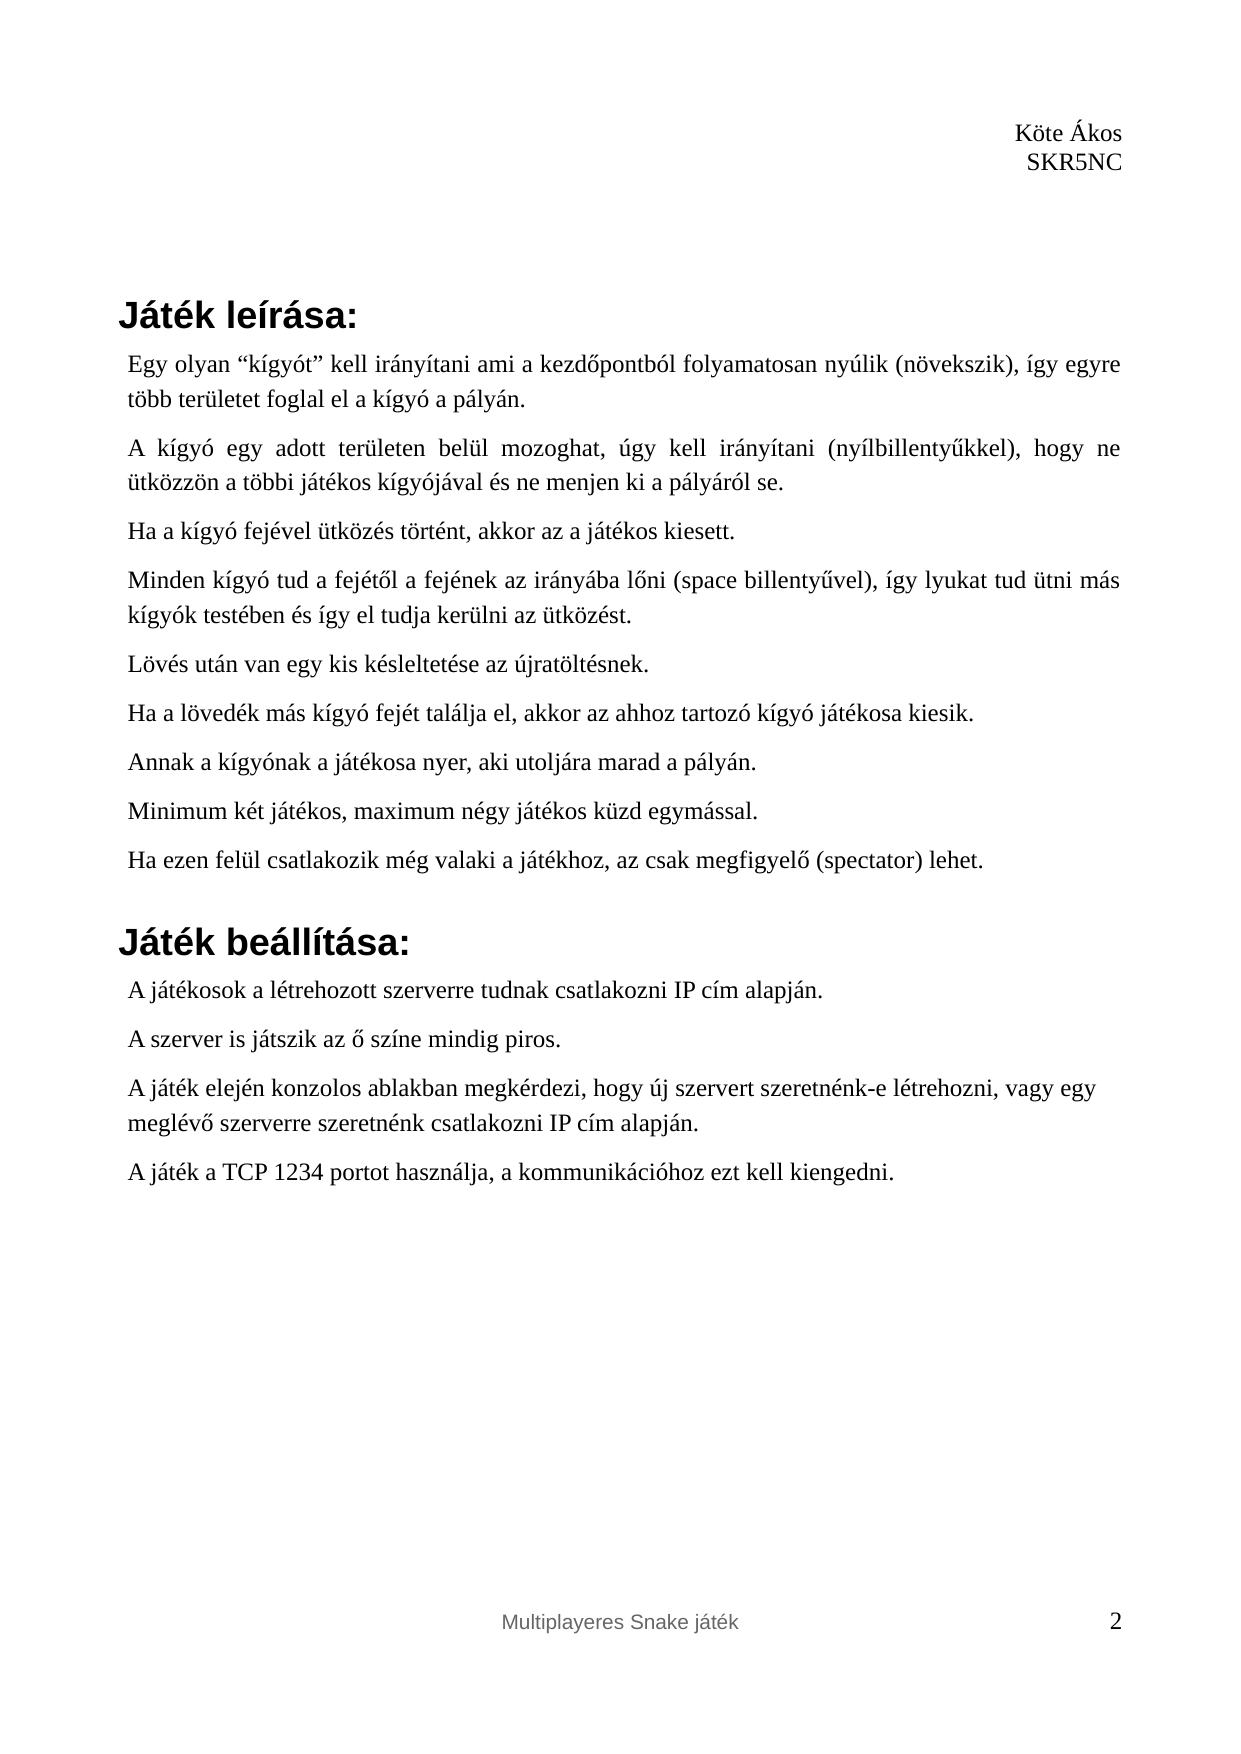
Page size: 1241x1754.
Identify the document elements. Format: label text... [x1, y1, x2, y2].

text A játékosok a létrehozott szerverre tudnak csatlakozni IP cím alapján. [127, 975, 1122, 1004]
text A szerver is játszik az ő színe mindig piros. [127, 1024, 1122, 1053]
text Ha ezen felül csatlakozik még valaki a játékhoz, az csak megfigyelő (spectator) lehet. [127, 845, 1122, 874]
text Ha a lövedék más kígyó fejét találja el, akkor az ahhoz tartozó kígyó játékosa kiesik. [127, 698, 1122, 727]
text Annak a kígyónak a játékosa nyer, aki utoljára marad a pályán. [127, 747, 1122, 776]
text Minden kígyó tud a fejétől a fejének az irányába lőni (space billentyűvel), így lyukat tud ütni más kígyók testében és így el tudja kerülni az ütközést. [127, 565, 1122, 629]
subtitle Játék beállítása: [118, 919, 1122, 963]
subtitle Játék leírása: [118, 293, 1122, 337]
text Minimum két játékos, maximum négy játékos küzd egymással. [127, 796, 1122, 825]
text Egy olyan “kígyót” kell irányítani ami a kezdőpontból folyamatosan nyúlik (növekszik), így egyre több területet foglal el a kígyó a pályán. [127, 349, 1122, 412]
text Ha a kígyó fejével ütközés történt, akkor az a játékos kiesett. [127, 516, 1122, 545]
text A kígyó egy adott területen belül mozoghat, úgy kell irányítani (nyílbillentyűkkel), hogy ne ütközzön a többi játékos kígyójával és ne menjen ki a pályáról se. [127, 433, 1122, 496]
text A játék elején konzolos ablakban megkérdezi, hogy új szervert szeretnénk-e létrehozni, vagy egy meglévő szerverre szeretnénk csatlakozni IP cím alapján. [127, 1073, 1122, 1137]
text Lövés után van egy kis késleltetése az újratöltésnek. [127, 649, 1122, 678]
text A játék a TCP 1234 portot használja, a kommunikációhoz ezt kell kiengedni. [127, 1157, 1122, 1186]
